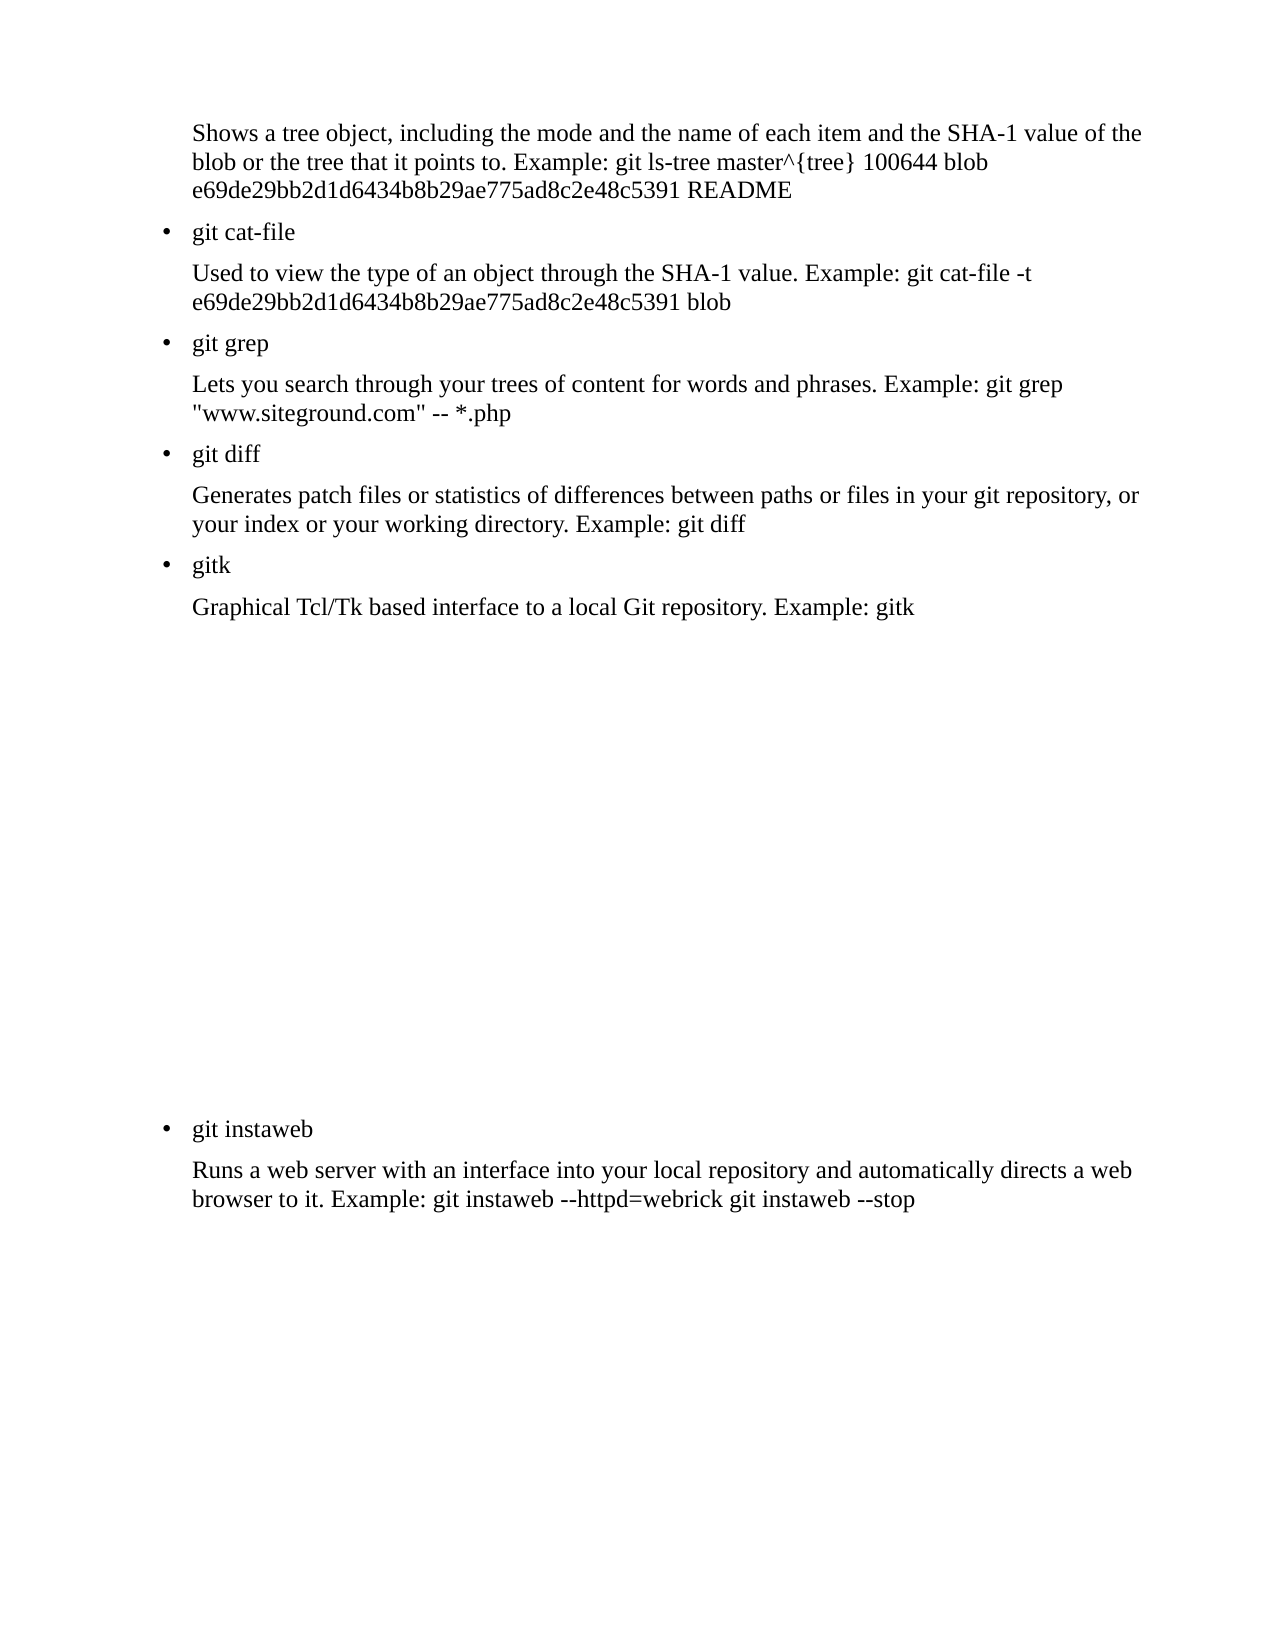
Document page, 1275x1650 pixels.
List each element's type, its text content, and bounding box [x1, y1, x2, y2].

list Graphical Tcl/Tk based interface to a local Git repository. Example: gitk [162, 592, 1157, 621]
list git instaweb [162, 1114, 1157, 1143]
list Used to view the type of an object through the SHA-1 value. Example: git cat-file -t e69de29bb2d1d6434b8b29ae775ad8c2e48c5391 blob [162, 258, 1157, 316]
list git grep [162, 328, 1157, 357]
list git diff [162, 439, 1157, 468]
list Lets you search through your trees of content for words and phrases. Example: git grep "www.siteground.com" -- *.php [162, 369, 1157, 427]
list Generates patch files or statistics of differences between paths or files in your git repository, or your index or your working directory. Example: git diff [162, 481, 1157, 538]
list Shows a tree object, including the mode and the name of each item and the SHA-1 value of the blob or the tree that it points to. Example: git ls-tree master^{tree} 100644 blob e69de29bb2d1d6434b8b29ae775ad8c2e48c5391 README [162, 118, 1157, 204]
list gitk [162, 551, 1157, 579]
list Runs a web server with an interface into your local repository and automatically directs a web browser to it. Example: git instaweb --httpd=webrick git instaweb --stop [162, 1156, 1157, 1213]
list git cat-file [162, 217, 1157, 246]
